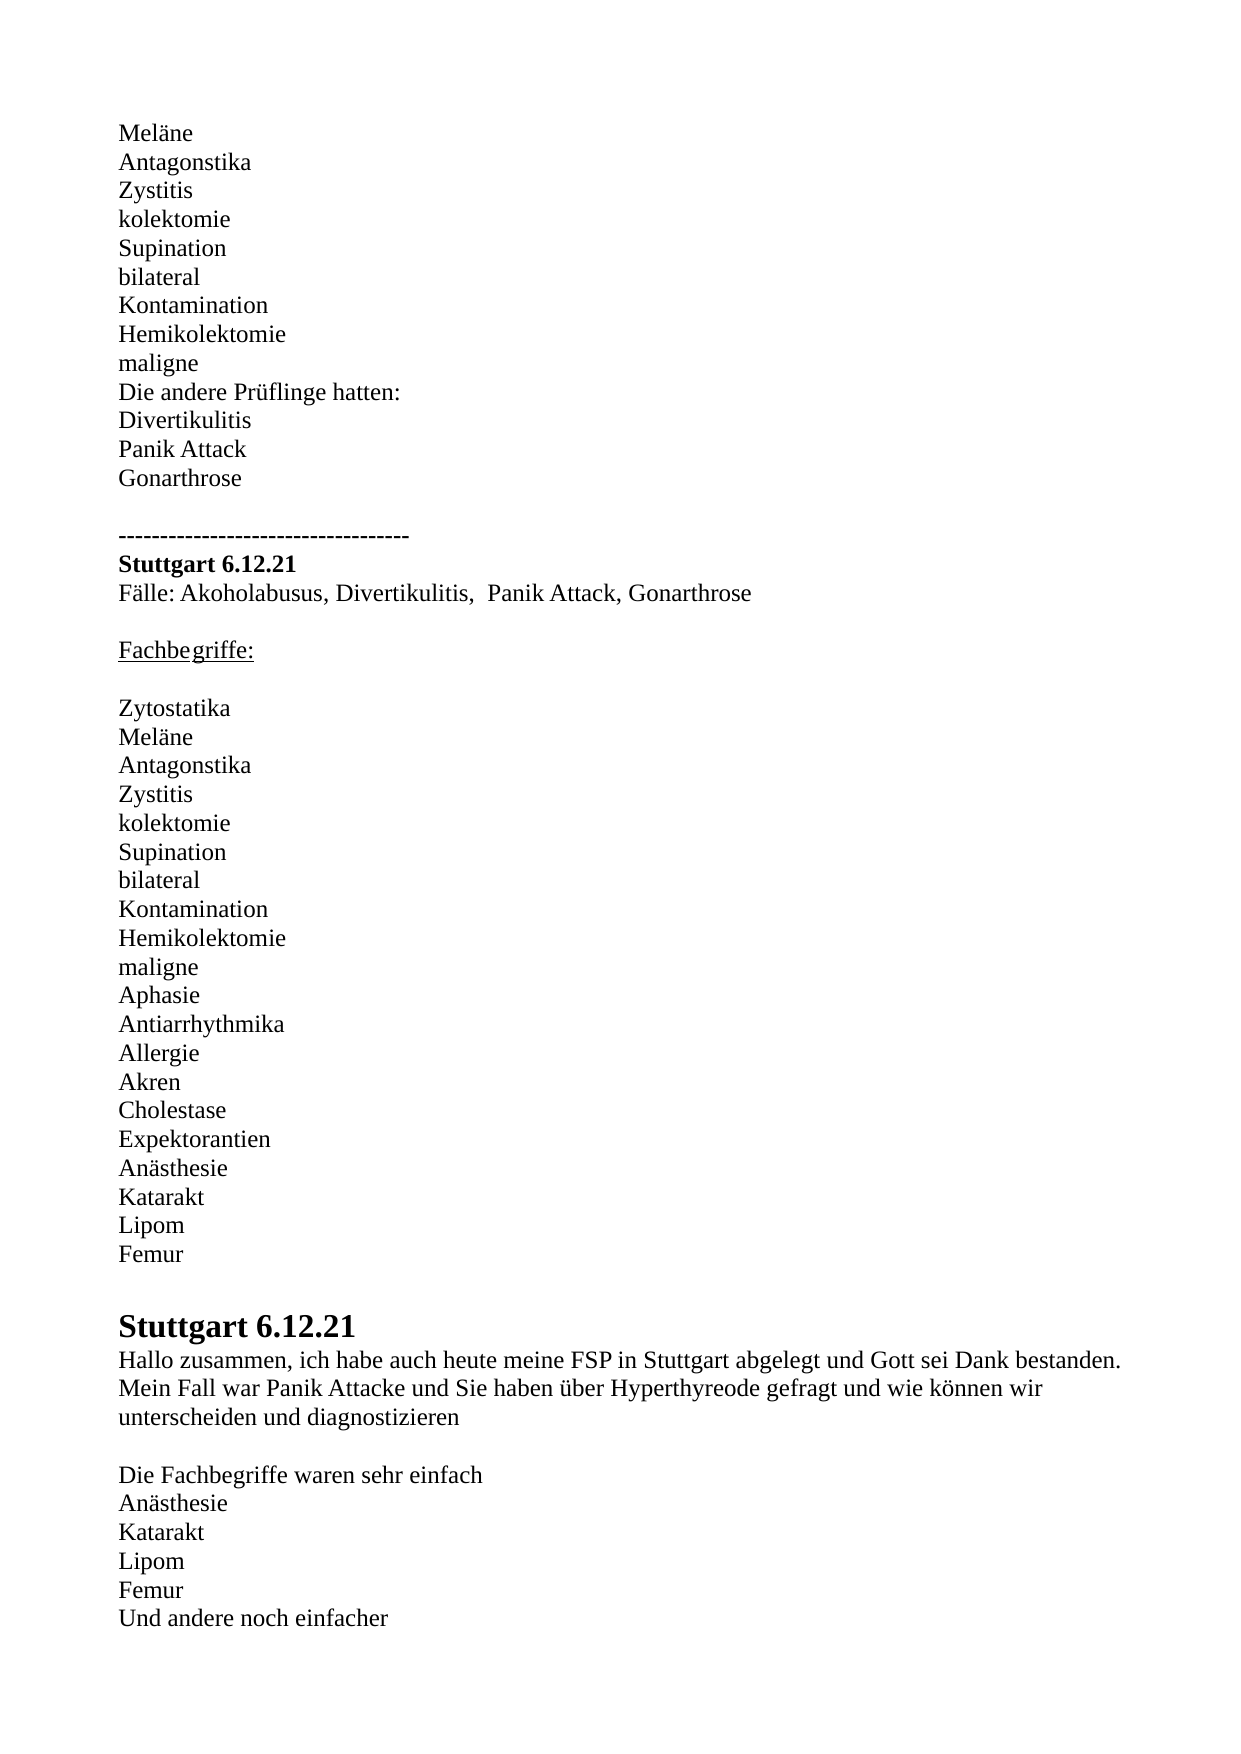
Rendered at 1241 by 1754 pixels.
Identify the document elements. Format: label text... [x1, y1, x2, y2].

text Fachbe griffe: [118, 636, 1122, 664]
text maligne [118, 952, 1122, 981]
text Kontamination [118, 291, 1122, 319]
text Expektorantien [118, 1124, 1122, 1153]
text Allergie [118, 1038, 1122, 1067]
text Die andere Prüflinge hatten: [118, 377, 1122, 406]
text bilateral [118, 866, 1122, 894]
text Zystitis [118, 176, 1122, 204]
text Supination [118, 233, 1122, 262]
text Stuttgart 6.12.21 [118, 1306, 1122, 1345]
text ----------------------------------- [118, 521, 1122, 549]
text Femur [118, 1575, 1122, 1603]
text Zystitis [118, 779, 1122, 808]
text Anästhesie [118, 1488, 1122, 1517]
text Lipom [118, 1546, 1122, 1575]
text Meläne [118, 722, 1122, 751]
text bilateral [118, 262, 1122, 291]
text Zytostatika [118, 693, 1122, 722]
text Aphasie [118, 981, 1122, 1009]
text Akren [118, 1067, 1122, 1096]
text Supination [118, 837, 1122, 866]
text Gonarthrose [118, 463, 1122, 492]
text Und andere noch einfacher [118, 1603, 1122, 1632]
text Stuttgart 6.12.21 [118, 549, 1122, 578]
text Panik Attack [118, 434, 1122, 463]
text Die Fachbegriffe waren sehr einfach [118, 1460, 1122, 1488]
text maligne [118, 348, 1122, 377]
text kolektomie [118, 204, 1122, 233]
text Lipom [118, 1211, 1122, 1239]
text kolektomie [118, 808, 1122, 837]
text Divertikulitis [118, 406, 1122, 434]
text Antiarrhythmika [118, 1009, 1122, 1038]
text Anästhesie [118, 1153, 1122, 1182]
text Mein Fall war Panik Attacke und Sie haben über Hyperthyreode gefragt und wie können wir unterscheiden und diagnostizieren [118, 1373, 1122, 1431]
text Hemikolektomie [118, 319, 1122, 348]
text Hallo zusammen, ich habe auch heute meine FSP in Stuttgart abgelegt und Gott sei Dank bestanden. [118, 1345, 1122, 1373]
text Antagonstika [118, 751, 1122, 779]
text Hemikolektomie [118, 923, 1122, 952]
text Kontamination [118, 894, 1122, 923]
text Fälle: Akoholabusus, Divertikulitis, Panik Attack, Gonarthrose [118, 578, 1122, 607]
text Katarakt [118, 1182, 1122, 1211]
text Cholestase [118, 1096, 1122, 1124]
text Meläne [118, 118, 1122, 147]
text Femur [118, 1239, 1122, 1268]
text Antagonstika [118, 147, 1122, 176]
text Katarakt [118, 1517, 1122, 1546]
